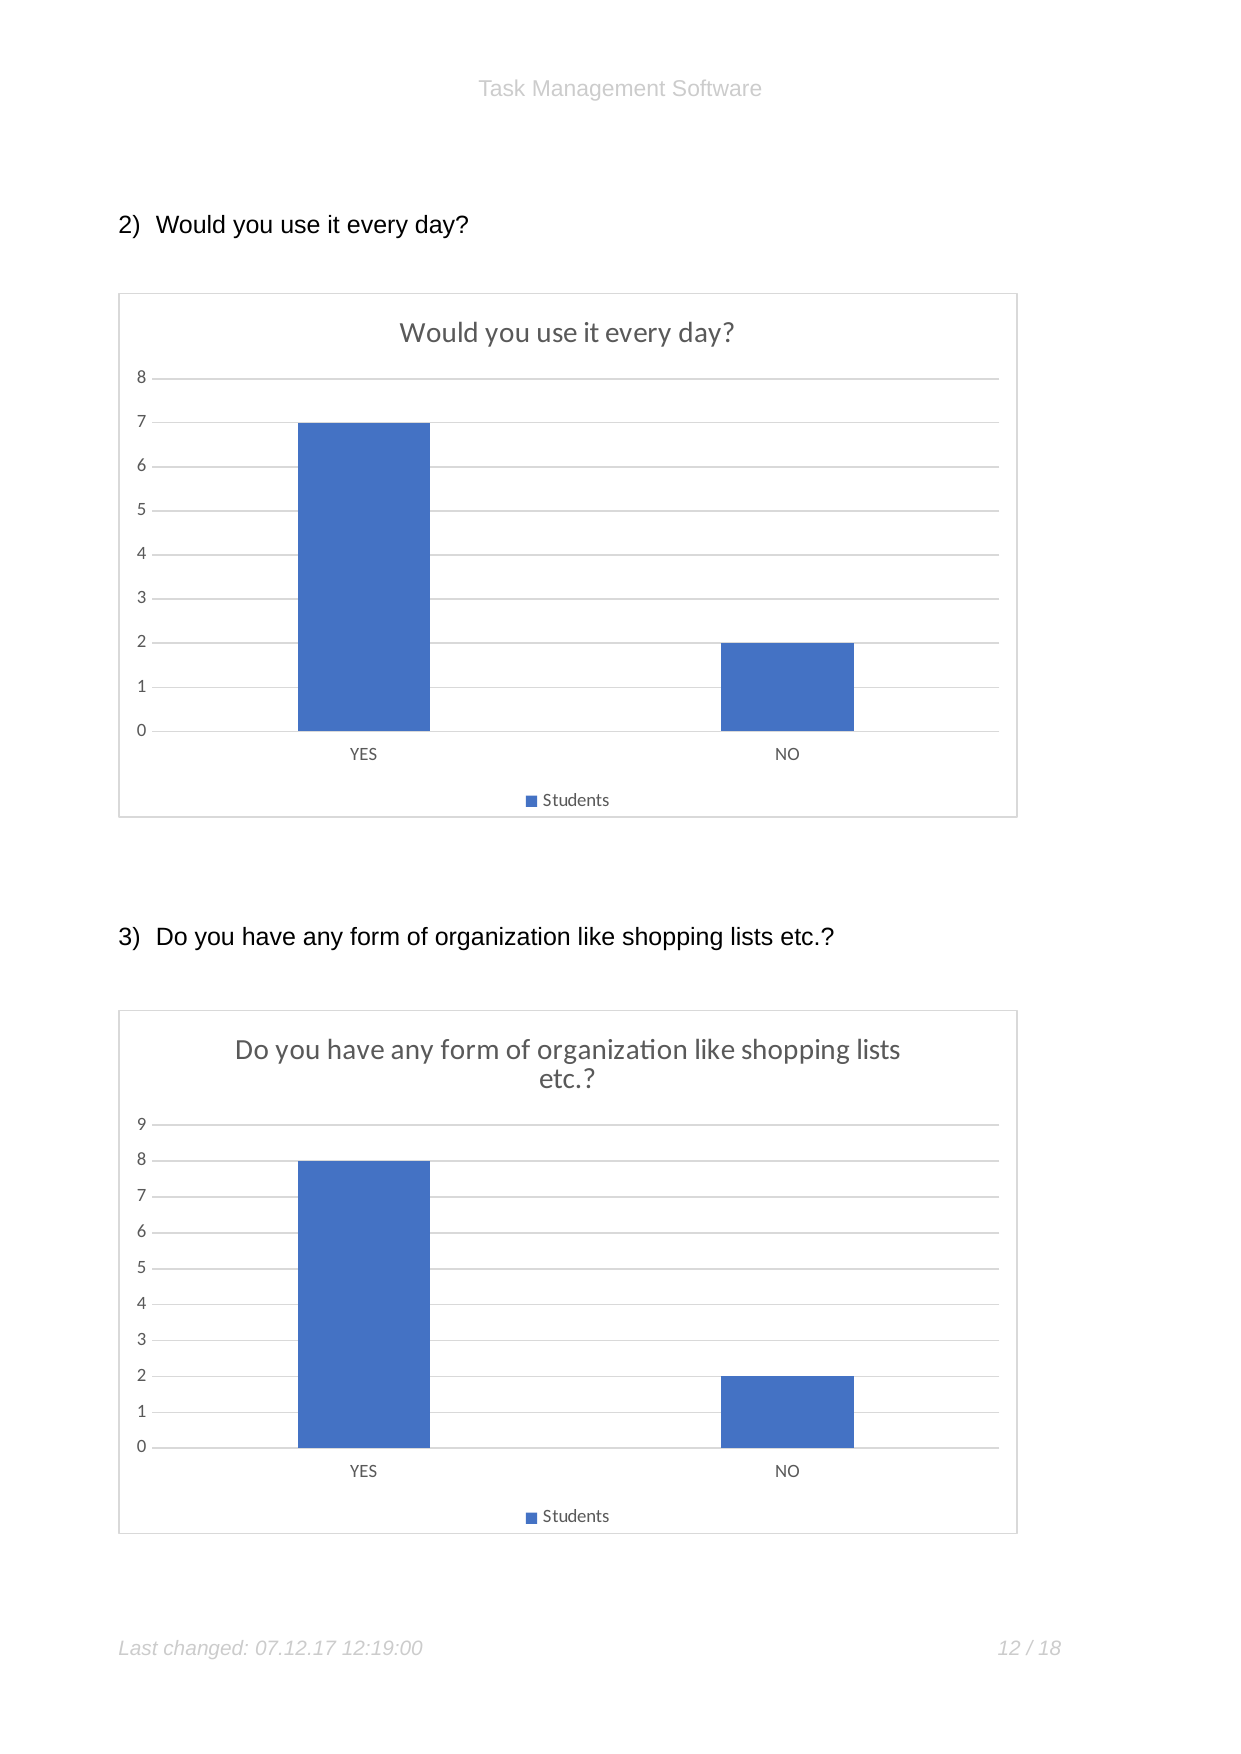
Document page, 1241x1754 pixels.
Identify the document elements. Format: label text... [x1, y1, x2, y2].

list Would you use it every day? [118, 210, 1122, 239]
list Do you have any form of organization like shopping lists etc.? [118, 922, 1122, 951]
